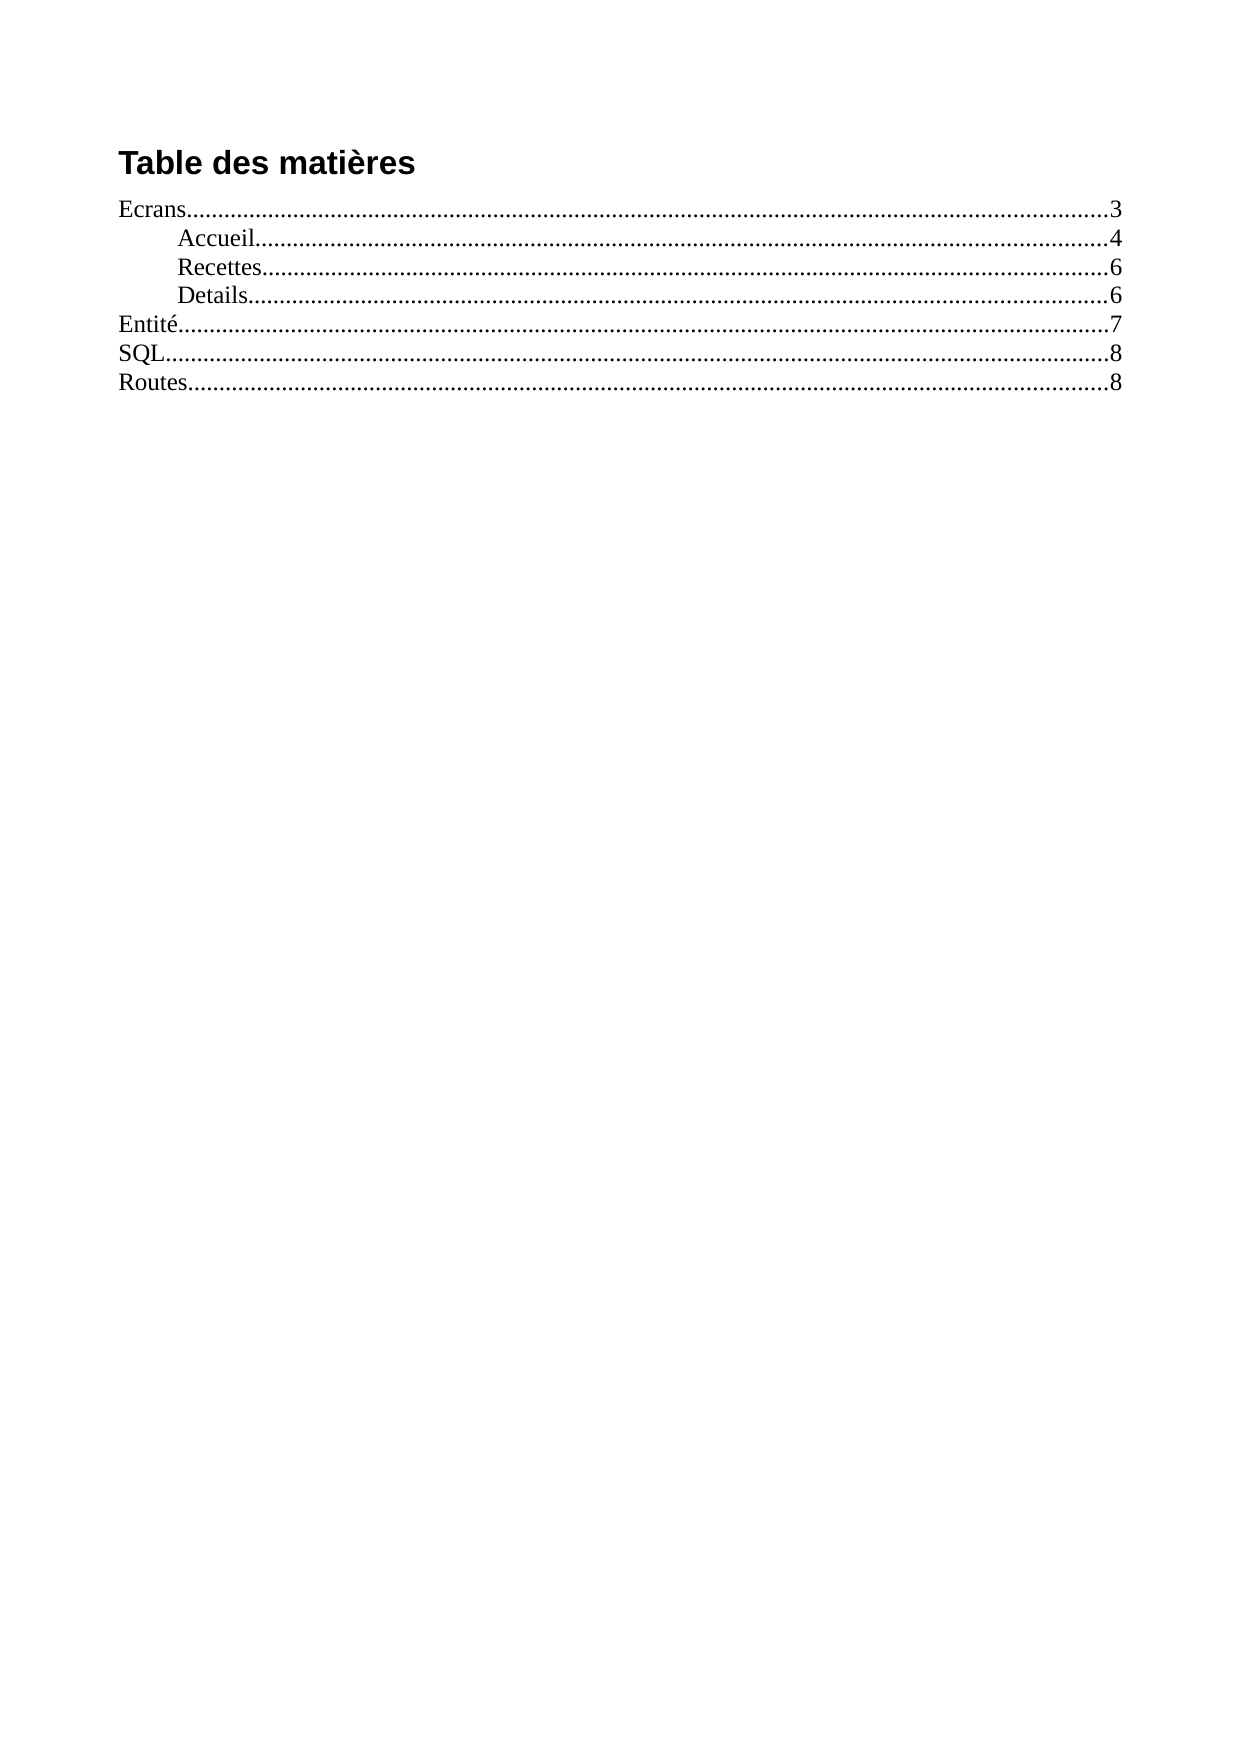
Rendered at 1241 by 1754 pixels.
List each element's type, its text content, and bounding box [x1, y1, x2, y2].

subtitle Table des matières [118, 143, 1122, 182]
text Entité 7 [118, 309, 1122, 338]
text SQL 8 [118, 338, 1122, 367]
text Routes 8 [118, 367, 1122, 395]
text Recettes 6 [177, 252, 1122, 280]
text Details 6 [177, 280, 1122, 309]
text Accueil 4 [177, 223, 1122, 252]
text Ecrans 3 [118, 194, 1122, 223]
